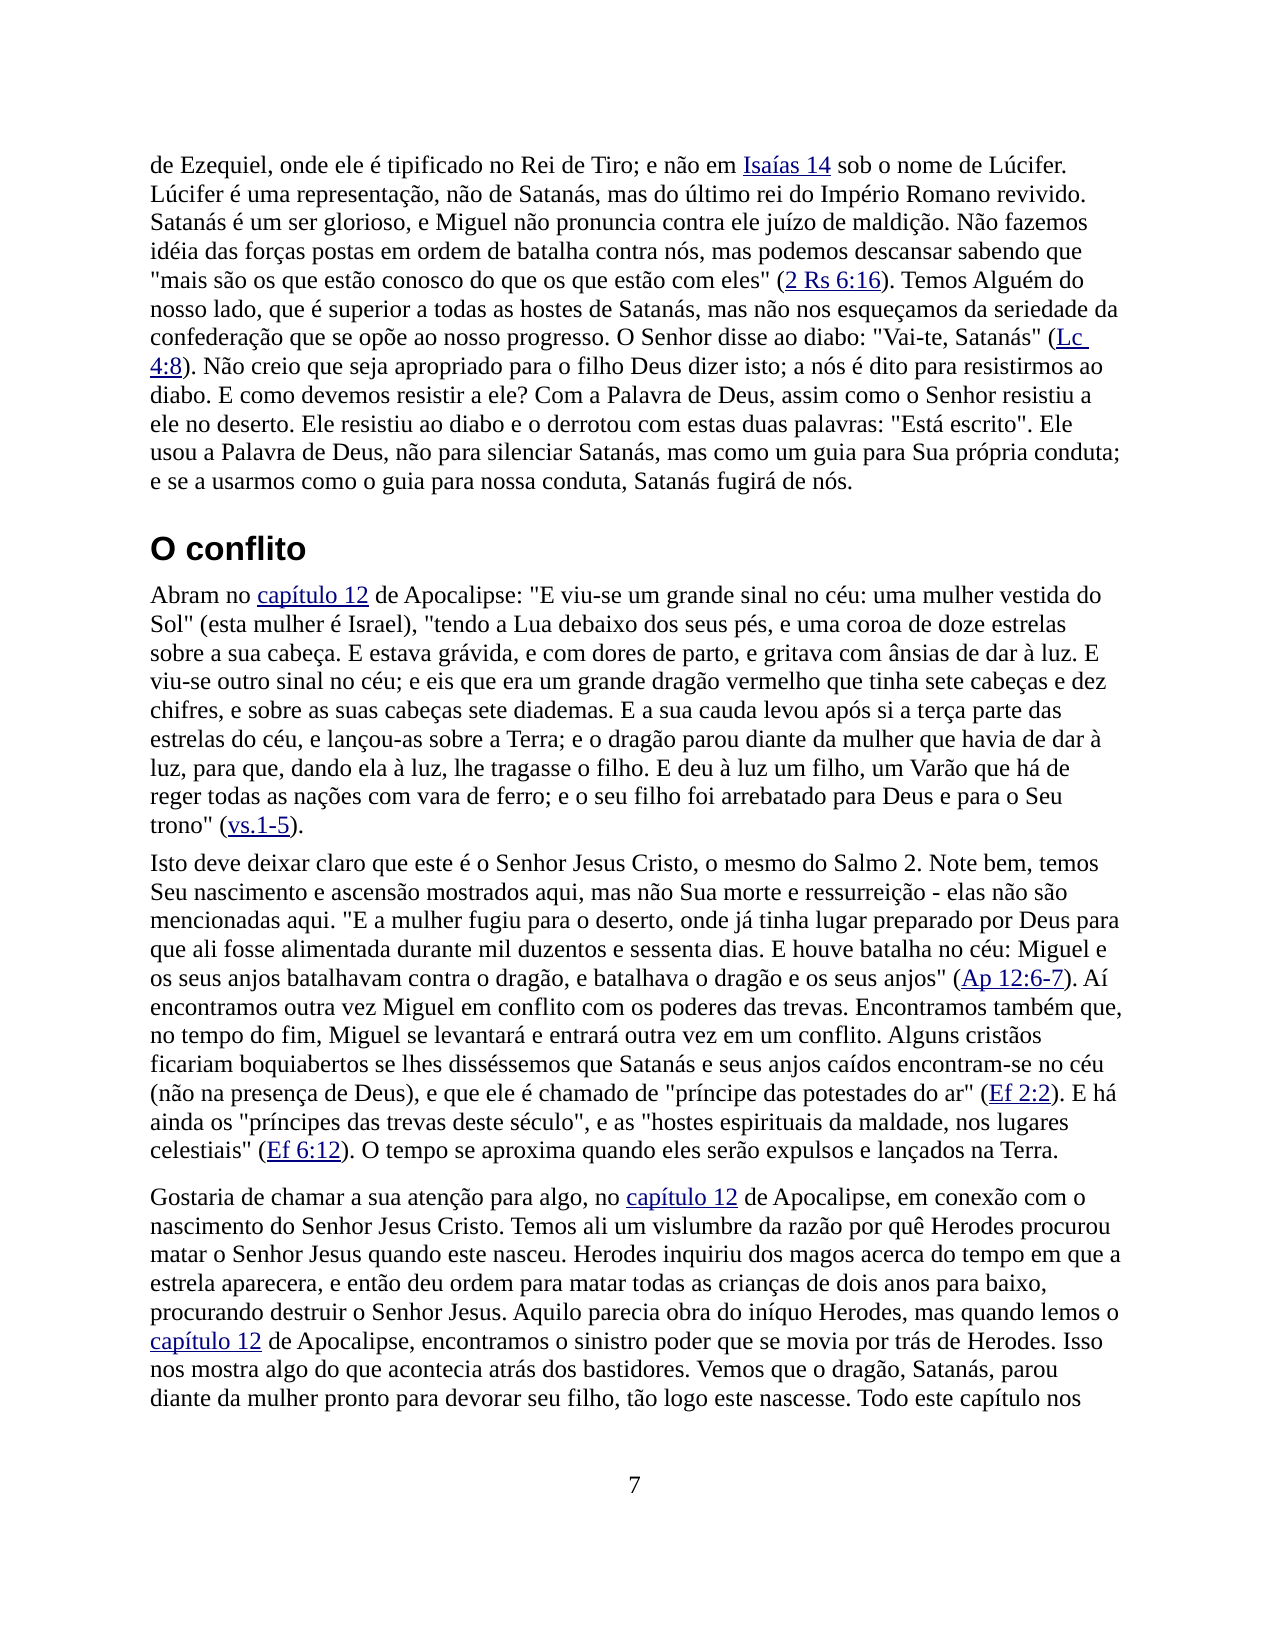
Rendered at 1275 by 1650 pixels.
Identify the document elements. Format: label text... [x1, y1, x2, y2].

text Gostaria de chamar a sua atenção para algo, no capítulo 12 de Apocalipse, em conexão com o nascimento do Senhor Jesus Cristo. Temos ali um vislumbre da razão por quê Herodes procurou matar o Senhor Jesus quando este nasceu. Herodes inquiriu dos magos acerca do tempo em que a estrela aparecera, e então deu ordem para matar todas as crianças de dois anos para baixo, procurando destruir o Senhor Jesus. Aquilo parecia obra do iníquo Herodes, mas quando lemos o capítulo 12 de Apocalipse, encontramos o sinistro poder que se movia por trás de Herodes. Isso nos mostra algo do que acontecia atrás dos bastidores. Vemos que o dragão, Satanás, parou diante da mulher pronto para devorar seu filho, tão logo este nascesse. Todo este capítulo nos [150, 1182, 1125, 1412]
text Abram no capítulo 12 de Apocalipse: "E viu-se um grande sinal no céu: uma mulher vestida do Sol" (esta mulher é Israel), "tendo a Lua debaixo dos seus pés, e uma coroa de doze estrelas sobre a sua cabeça. E estava grávida, e com dores de parto, e gritava com ânsias de dar à luz. E viu-se outro sinal no céu; e eis que era um grande dragão vermelho que tinha sete cabeças e dez chifres, e sobre as suas cabeças sete diademas. E a sua cauda levou após si a terça parte das estrelas do céu, e lançou-as sobre a Terra; e o dragão parou diante da mulher que havia de dar à luz, para que, dando ela à luz, lhe tragasse o filho. E deu à luz um filho, um Varão que há de reger todas as nações com vara de ferro; e o seu filho foi arrebatado para Deus e para o Seu trono" (vs.1-5). [150, 580, 1125, 839]
text Isto deve deixar claro que este é o Senhor Jesus Cristo, o mesmo do Salmo 2. Note bem, temos Seu nascimento e ascensão mostrados aqui, mas não Sua morte e ressurreição - elas não são mencionadas aqui. "E a mulher fugiu para o deserto, onde já tinha lugar preparado por Deus para que ali fosse alimentada durante mil duzentos e sessenta dias. E houve batalha no céu: Miguel e os seus anjos batalhavam contra o dragão, e batalhava o dragão e os seus anjos" (Ap 12:6-7). Aí encontramos outra vez Miguel em conflito com os poderes das trevas. Encontramos também que, no tempo do fim, Miguel se levantará e entrará outra vez em um conflito. Alguns cristãos ficariam boquiabertos se lhes disséssemos que Satanás e seus anjos caídos encontram-se no céu (não na presença de Deus), e que ele é chamado de "príncipe das potestades do ar" (Ef 2:2). E há ainda os "príncipes das trevas deste século", e as "hostes espirituais da maldade, nos lugares celestiais" (Ef 6:12). O tempo se aproxima quando eles serão expulsos e lançados na Terra. [150, 848, 1125, 1164]
text de Ezequiel, onde ele é tipificado no Rei de Tiro; e não em Isaías 14 sob o nome de Lúcifer. Lúcifer é uma representação, não de Satanás, mas do último rei do Império Romano revivido. Satanás é um ser glorioso, e Miguel não pronuncia contra ele juízo de maldição. Não fazemos idéia das forças postas em ordem de batalha contra nós, mas podemos descansar sabendo que "mais são os que estão conosco do que os que estão com eles" (2 Rs 6:16). Temos Alguém do nosso lado, que é superior a todas as hostes de Satanás, mas não nos esqueçamos da seriedade da confederação que se opõe ao nosso progresso. O Senhor disse ao diabo: "Vai-te, Satanás" (Lc 4:8). Não creio que seja apropriado para o filho Deus dizer isto; a nós é dito para resistirmos ao diabo. E como devemos resistir a ele? Com a Palavra de Deus, assim como o Senhor resistiu a ele no deserto. Ele resistiu ao diabo e o derrotou com estas duas palavras: "Está escrito". Ele usou a Palavra de Deus, não para silenciar Satanás, mas como um guia para Sua própria conduta; e se a usarmos como o guia para nossa conduta, Satanás fugirá de nós. [150, 150, 1125, 495]
subtitle O conflito [150, 529, 1125, 568]
